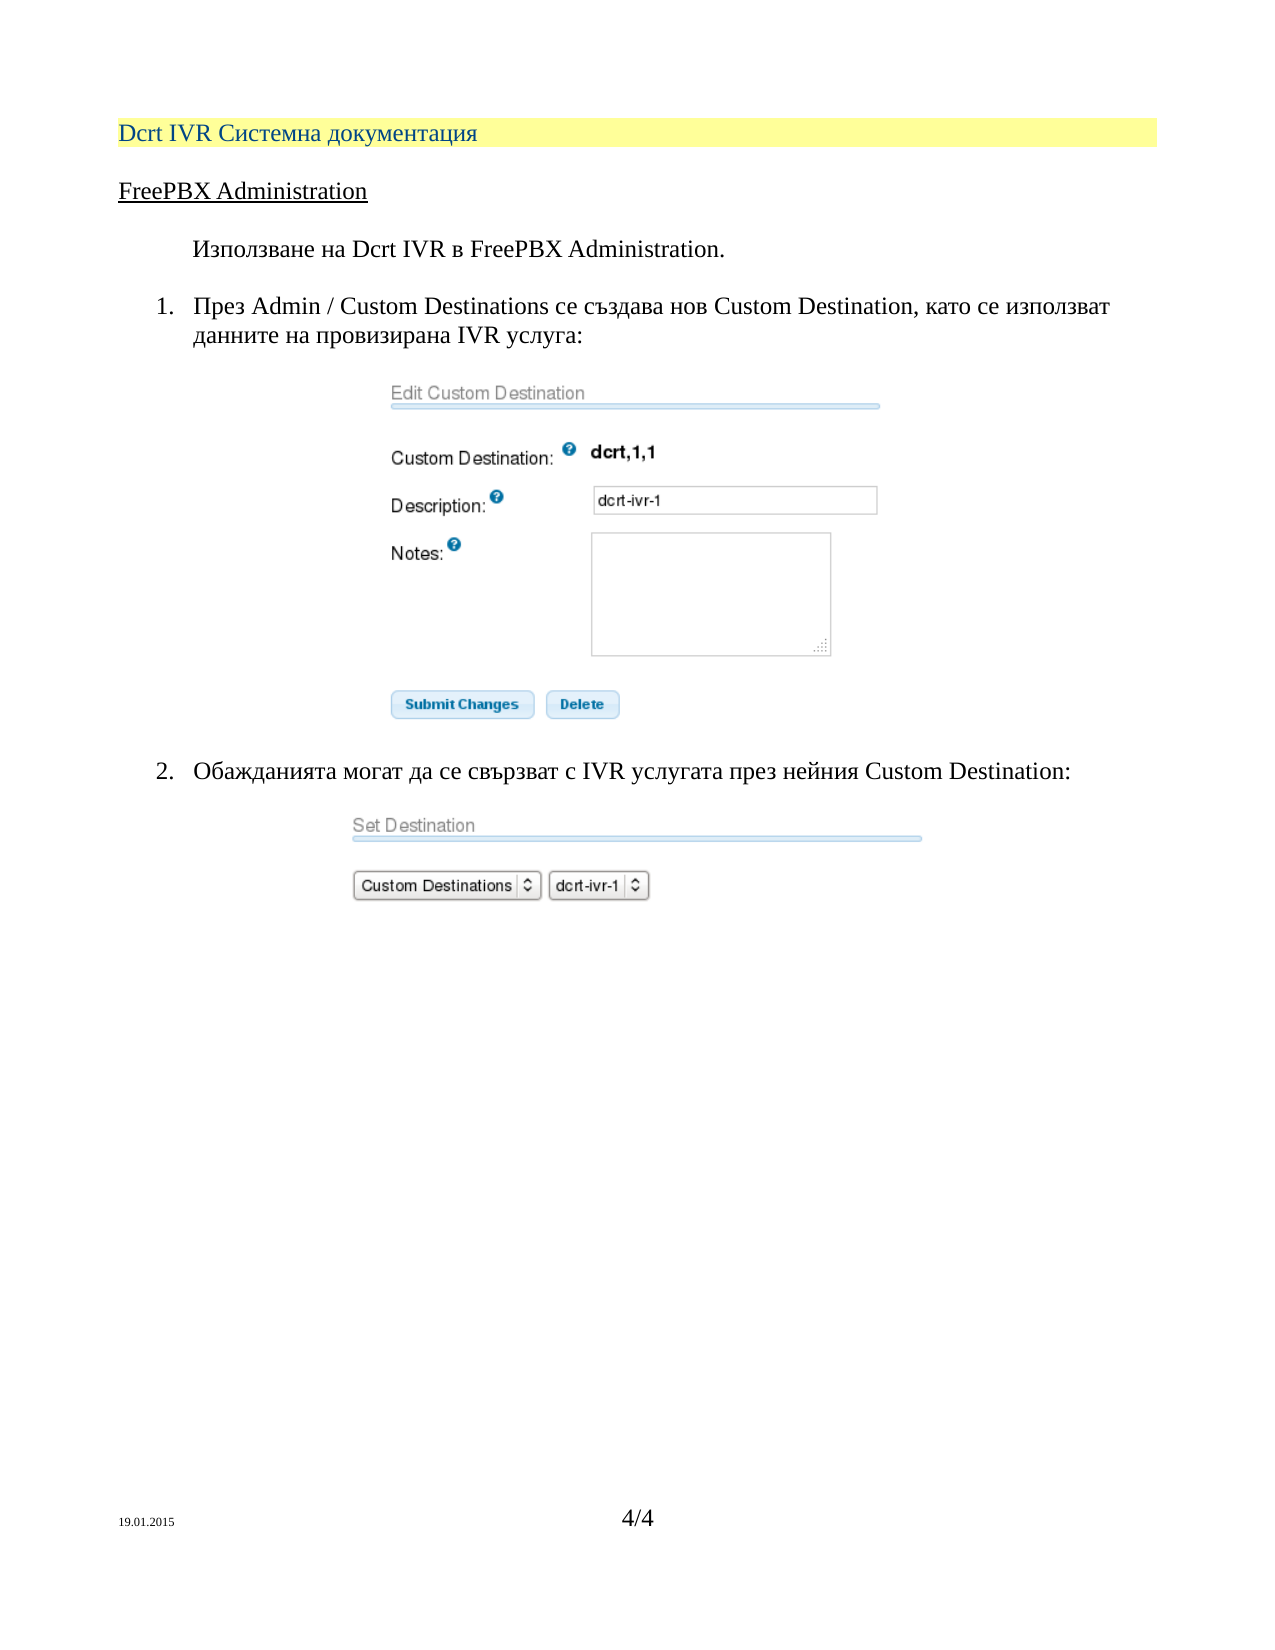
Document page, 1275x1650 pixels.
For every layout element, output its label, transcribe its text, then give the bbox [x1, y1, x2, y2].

picture [345, 813, 930, 909]
picture [376, 377, 899, 728]
text Използване на Dcrt IVR в FreePBX Administration. [118, 234, 1157, 263]
list Обажданията могат да се свързват с IVR услугата през нейния Custom Destination: [156, 756, 1157, 785]
list През Admin / Custom Destinations се създава нов Custom Destination, като се използват данните на провизирана IVR услуга: [156, 291, 1157, 349]
text FreePBX Administration [118, 176, 1157, 205]
